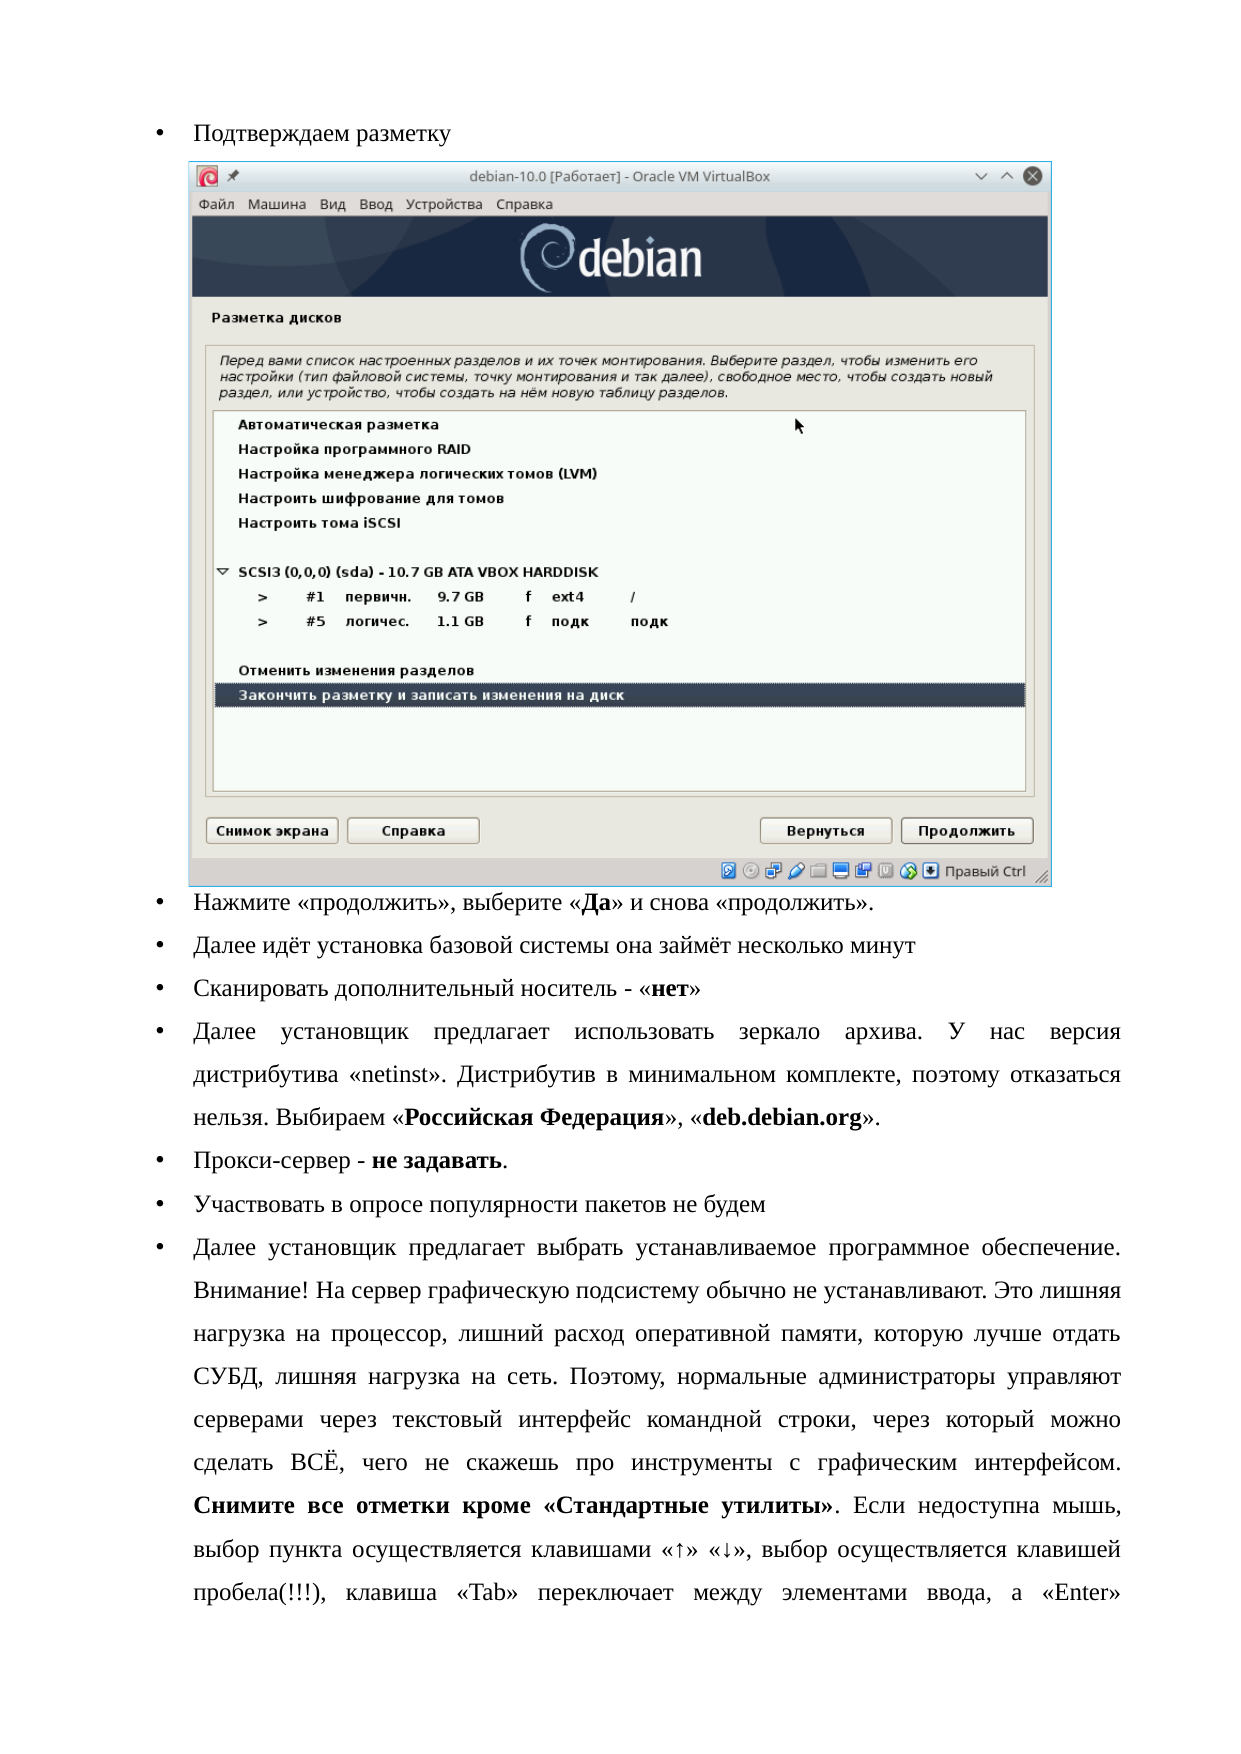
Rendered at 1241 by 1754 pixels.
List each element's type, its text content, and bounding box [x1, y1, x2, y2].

list Подтверждаем разметку [156, 118, 1122, 147]
list Прокси-сервер - не задавать. [156, 1146, 1122, 1174]
list Участвовать в опросе популярности пакетов не будем [156, 1189, 1122, 1217]
list Далее идёт установка базовой системы она займёт несколько минут [156, 930, 1122, 959]
list Далее установщик предлагает использовать зеркало архива. У нас версия дистрибутива «netinst». Дистрибутив в минимальном комплекте, поэтому отказаться нельзя. Выбираем «Российская Федерация», «deb.debian.org». [156, 1016, 1122, 1131]
list Далее установщик предлагает выбрать устанавливаемое программное обеспечение. Внимание! На сервер графическую подсистему обычно не устанавливают. Это лишняя нагрузка на процессор, лишний расход оперативной памяти, которую лучше отдать СУБД, лишняя нагрузка на сеть. Поэтому, нормальные администраторы управляют серверами через текстовый интерфейс командной строки, через который можно сделать ВСЁ, чего не скажешь про инструменты с графическим интерфейсом. Снимите все отметки кроме «Стандартные утилиты». Если недоступна мышь, выбор пункта осуществляется клавишами «↑» «↓», выбор осуществляется клавишей пробела(!!!), клавиша «Tab» переключает между элементами ввода, а «Enter» [156, 1232, 1122, 1606]
list Нажмите «продолжить», выберите «Да» и снова «продолжить». [156, 887, 1122, 916]
list Сканировать дополнительный носитель - «нет» [156, 973, 1122, 1002]
picture [188, 161, 1052, 887]
